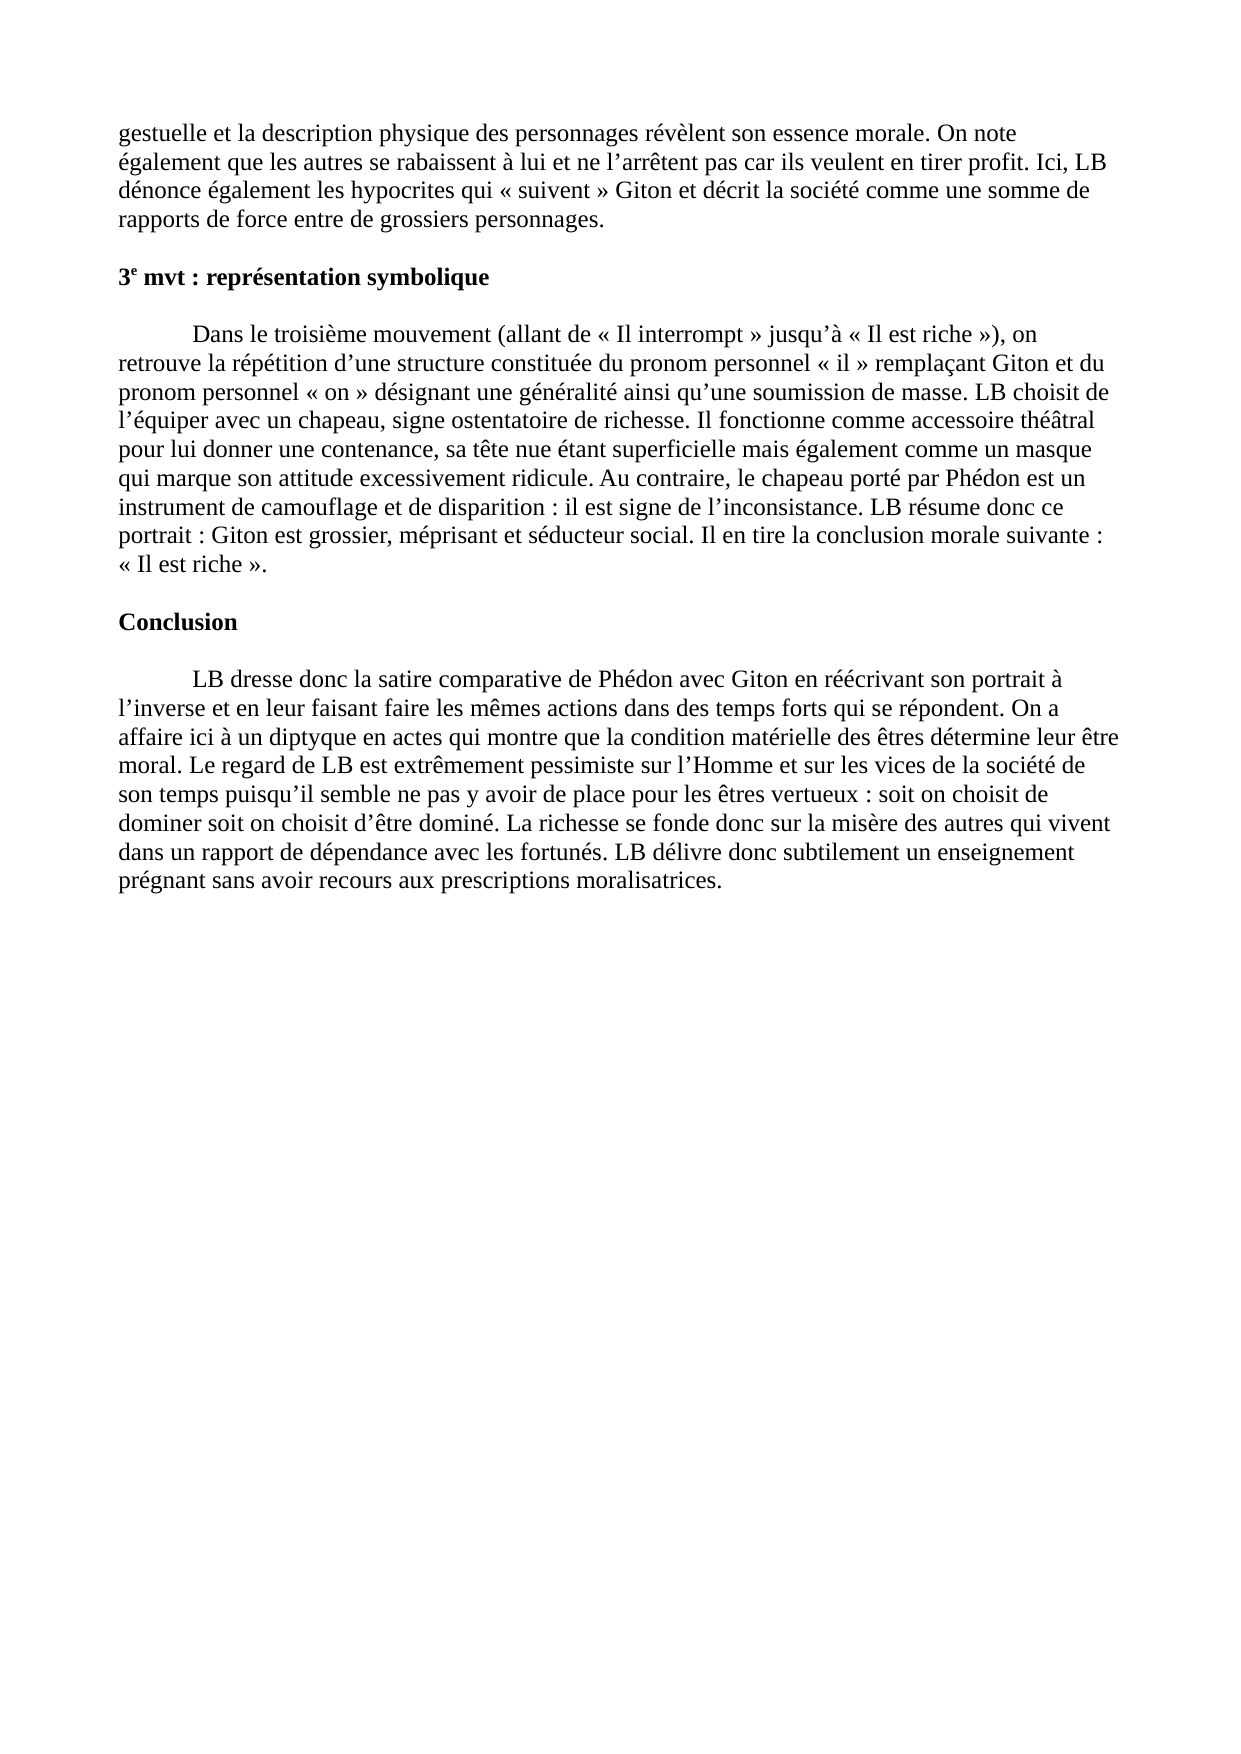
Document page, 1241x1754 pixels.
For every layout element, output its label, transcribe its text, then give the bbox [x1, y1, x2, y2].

text LB dresse donc la satire comparative de Phédon avec Giton en réécrivant son portrait à l’inverse et en leur faisant faire les mêmes actions dans des temps forts qui se répondent. On a affaire ici à un diptyque en actes qui montre que la condition matérielle des êtres détermine leur être moral. Le regard de LB est extrêmement pessimiste sur l’Homme et sur les vices de la société de son temps puisqu’il semble ne pas y avoir de place pour les êtres vertueux : soit on choisit de dominer soit on choisit d’être dominé. La richesse se fonde donc sur la misère des autres qui vivent dans un rapport de dépendance avec les fortunés. LB délivre donc subtilement un enseignement prégnant sans avoir recours aux prescriptions moralisatrices. [118, 664, 1122, 894]
text Dans le troisième mouvement (allant de « Il interrompt » jusqu’à « Il est riche »), on retrouve la répétition d’une structure constituée du pronom personnel « il » remplaçant Giton et du pronom personnel « on » désignant une généralité ainsi qu’une soumission de masse. LB choisit de l’équiper avec un chapeau, signe ostentatoire de richesse. Il fonctionne comme accessoire théâtral pour lui donner une contenance, sa tête nue étant superficielle mais également comme un masque qui marque son attitude excessivement ridicule. Au contraire, le chapeau porté par Phédon est un instrument de camouflage et de disparition : il est signe de l’inconsistance. LB résume donc ce portrait : Giton est grossier, méprisant et séducteur social. Il en tire la conclusion morale suivante : « Il est riche ». [118, 319, 1122, 578]
text 3e mvt : représentation symbolique [118, 262, 1122, 291]
text gestuelle et la description physique des personnages révèlent son essence morale. On note également que les autres se rabaissent à lui et ne l’arrêtent pas car ils veulent en tirer profit. Ici, LB dénonce également les hypocrites qui « suivent » Giton et décrit la société comme une somme de rapports de force entre de grossiers personnages. [118, 118, 1122, 233]
text Conclusion [118, 607, 1122, 636]
